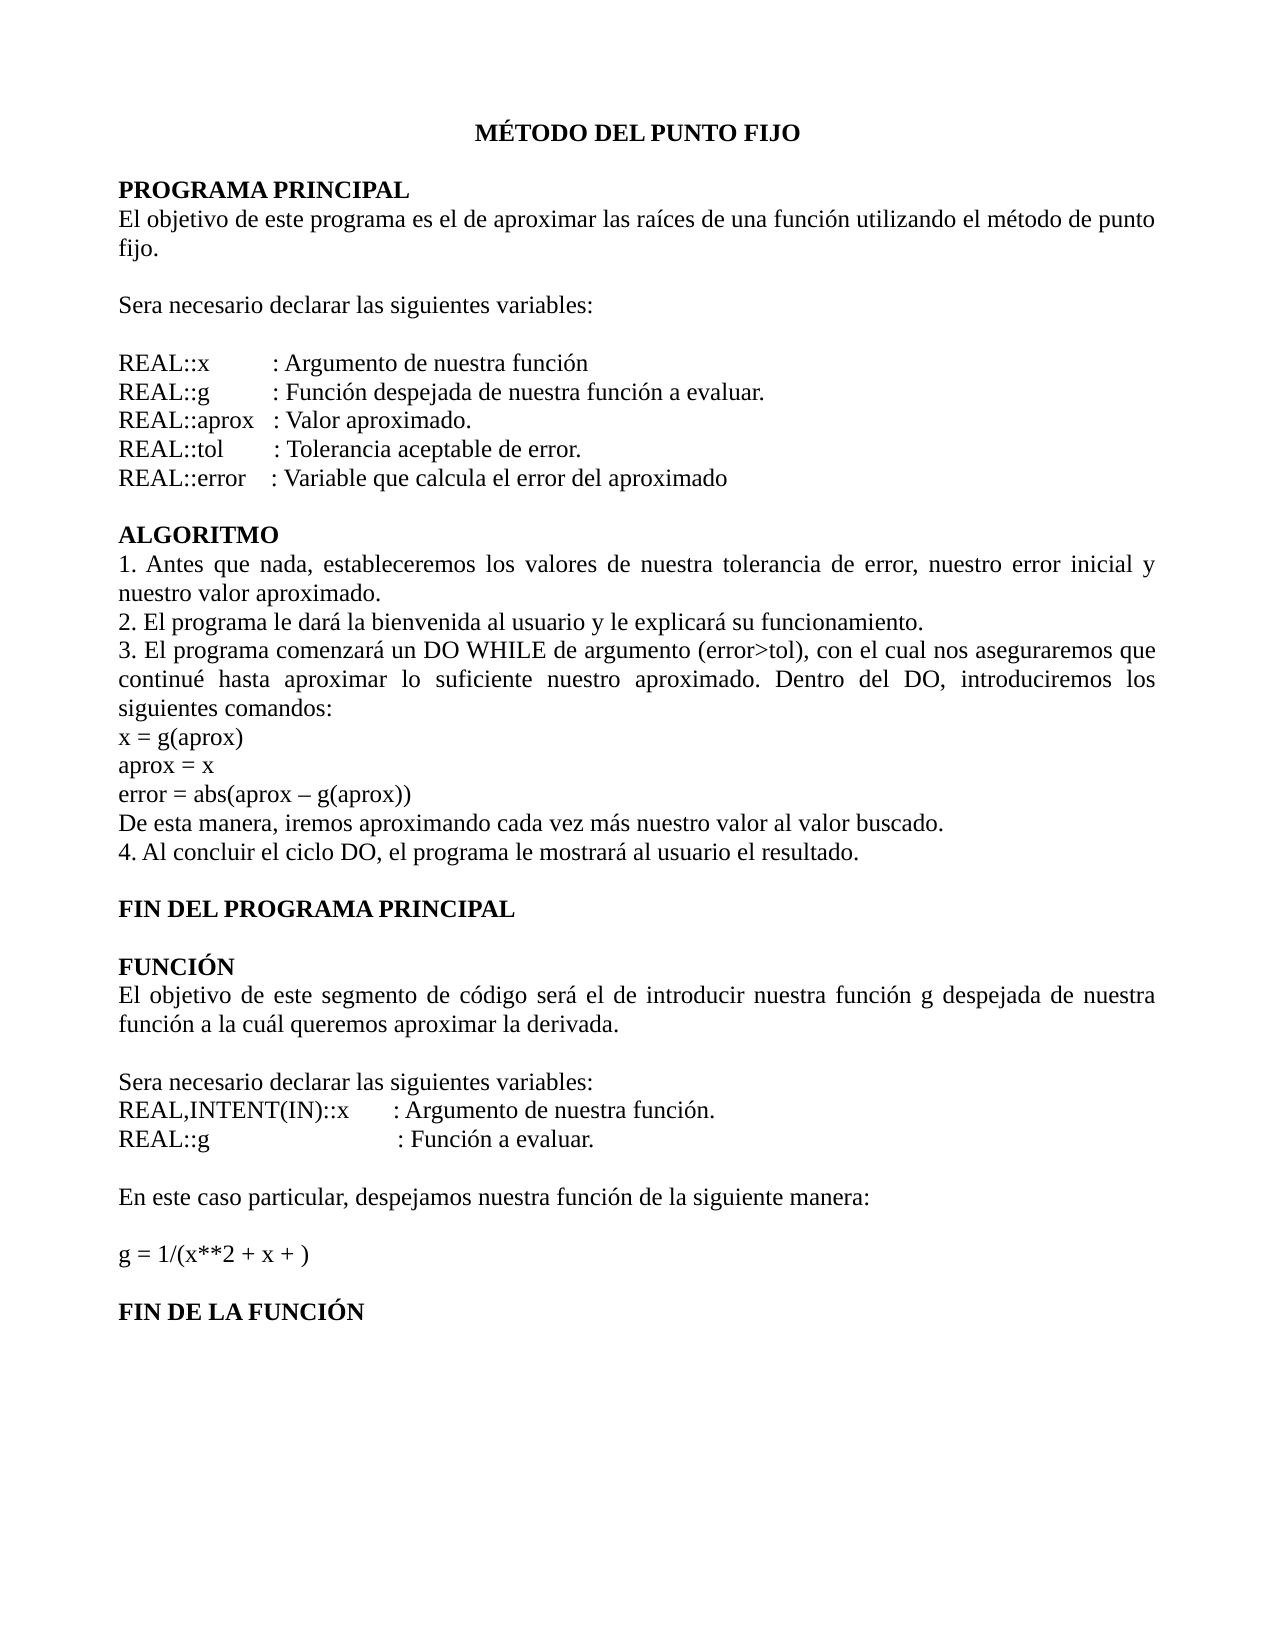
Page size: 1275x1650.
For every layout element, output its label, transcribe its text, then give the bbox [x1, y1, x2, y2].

text PROGRAMA PRINCIPAL [118, 176, 1157, 204]
text ALGORITMO [118, 521, 1157, 549]
text REAL,INTENT(IN)::x : Argumento de nuestra función. [118, 1096, 1157, 1124]
text REAL::aprox : Valor aproximado. [118, 406, 1157, 434]
text g = 1/(x**2 + x + ) [118, 1239, 1157, 1268]
text FIN DEL PROGRAMA PRINCIPAL [118, 894, 1157, 923]
text REAL::x : Argumento de nuestra función [118, 348, 1157, 377]
text REAL::g : Función a evaluar. [118, 1124, 1157, 1153]
text 1. Antes que nada, estableceremos los valores de nuestra tolerancia de error, nuestro error inicial y nuestro valor aproximado. [118, 549, 1157, 607]
text REAL::error : Variable que calcula el error del aproximado [118, 463, 1157, 492]
text aprox = x [118, 751, 1157, 779]
text Sera necesario declarar las siguientes variables: [118, 291, 1157, 319]
text REAL::g : Función despejada de nuestra función a evaluar. [118, 377, 1157, 406]
text De esta manera, iremos aproximando cada vez más nuestro valor al valor buscado. [118, 808, 1157, 837]
text Sera necesario declarar las siguientes variables: [118, 1067, 1157, 1096]
text 4. Al concluir el ciclo DO, el programa le mostrará al usuario el resultado. [118, 837, 1157, 866]
text FUNCIÓN [118, 952, 1157, 981]
text MÉTODO DEL PUNTO FIJO [118, 118, 1157, 147]
text 2. El programa le dará la bienvenida al usuario y le explicará su funcionamiento. [118, 607, 1157, 636]
text El objetivo de este programa es el de aproximar las raíces de una función utilizando el método de punto fijo. [118, 204, 1157, 262]
text x = g(aprox) [118, 722, 1157, 751]
text 3. El programa comenzará un DO WHILE de argumento (error>tol), con el cual nos aseguraremos que continué hasta aproximar lo suficiente nuestro aproximado. Dentro del DO, introduciremos los siguientes comandos: [118, 636, 1157, 722]
text En este caso particular, despejamos nuestra función de la siguiente manera: [118, 1182, 1157, 1211]
text FIN DE LA FUNCIÓN [118, 1297, 1157, 1326]
text REAL::tol : Tolerancia aceptable de error. [118, 434, 1157, 463]
text El objetivo de este segmento de código será el de introducir nuestra función g despejada de nuestra función a la cuál queremos aproximar la derivada. [118, 981, 1157, 1038]
text error = abs(aprox – g(aprox)) [118, 779, 1157, 808]
